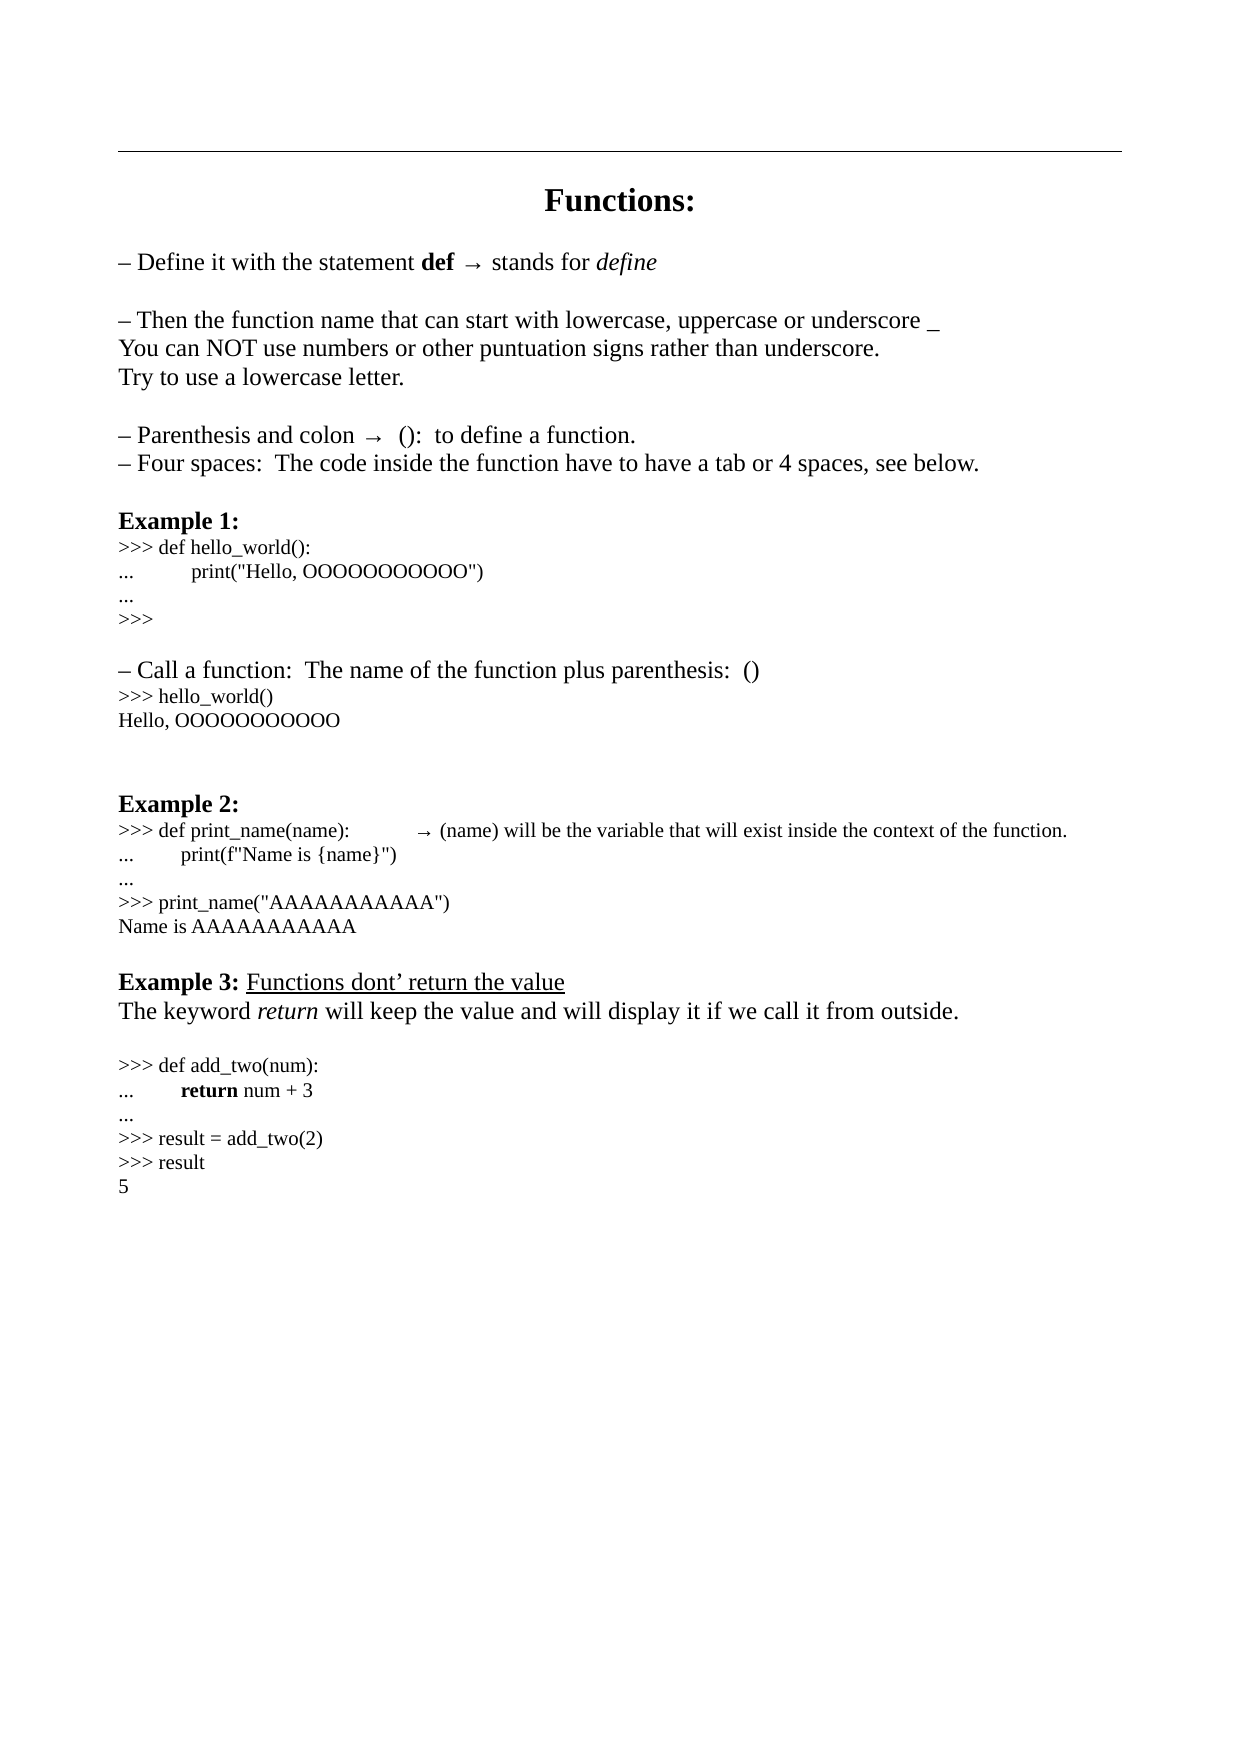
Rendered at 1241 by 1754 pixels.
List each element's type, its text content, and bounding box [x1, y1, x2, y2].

text Example 1: [118, 506, 1122, 535]
text >>> def add_two(num): [118, 1053, 1122, 1077]
text ... print(f"Name is {name}") [118, 842, 1122, 866]
text Example 2: [118, 789, 1122, 818]
text Functions: [118, 180, 1122, 218]
text ... [118, 1102, 1122, 1126]
text Example 3: Functions dont’ return the value [118, 967, 1122, 996]
text >>> result = add_two(2) [118, 1126, 1122, 1150]
text – Then the function name that can start with lowercase, uppercase or underscore _ [118, 305, 1122, 333]
text The keyword return will keep the value and will display it if we call it from outside. [118, 996, 1122, 1025]
text You can NOT use numbers or other puntuation signs rather than underscore. [118, 333, 1122, 362]
text >>> def hello_world(): [118, 535, 1122, 559]
text ... print("Hello, OOOOOOOOOOO") [118, 559, 1122, 583]
text – Call a function: The name of the function plus parenthesis: () [118, 655, 1122, 684]
text >>> hello_world() [118, 684, 1122, 708]
text >>> [118, 607, 1122, 631]
text ... [118, 583, 1122, 607]
text Try to use a lowercase letter. [118, 362, 1122, 391]
text >>> print_name("AAAAAAAAAAA") [118, 890, 1122, 914]
text Name is AAAAAAAAAAA [118, 914, 1122, 938]
text – Define it with the statement def → stands for define [118, 247, 1122, 276]
text ... return num + 3 [118, 1077, 1122, 1102]
text – Four spaces: The code inside the function have to have a tab or 4 spaces, see below. [118, 448, 1122, 477]
text >>> result [118, 1150, 1122, 1174]
text 5 [118, 1174, 1122, 1198]
text – Parenthesis and colon → (): to define a function. [118, 420, 1122, 448]
text ... [118, 866, 1122, 890]
text Hello, OOOOOOOOOOO [118, 708, 1122, 732]
text >>> def print_name(name): → (name) will be the variable that will exist inside the context of the function. [118, 818, 1122, 842]
